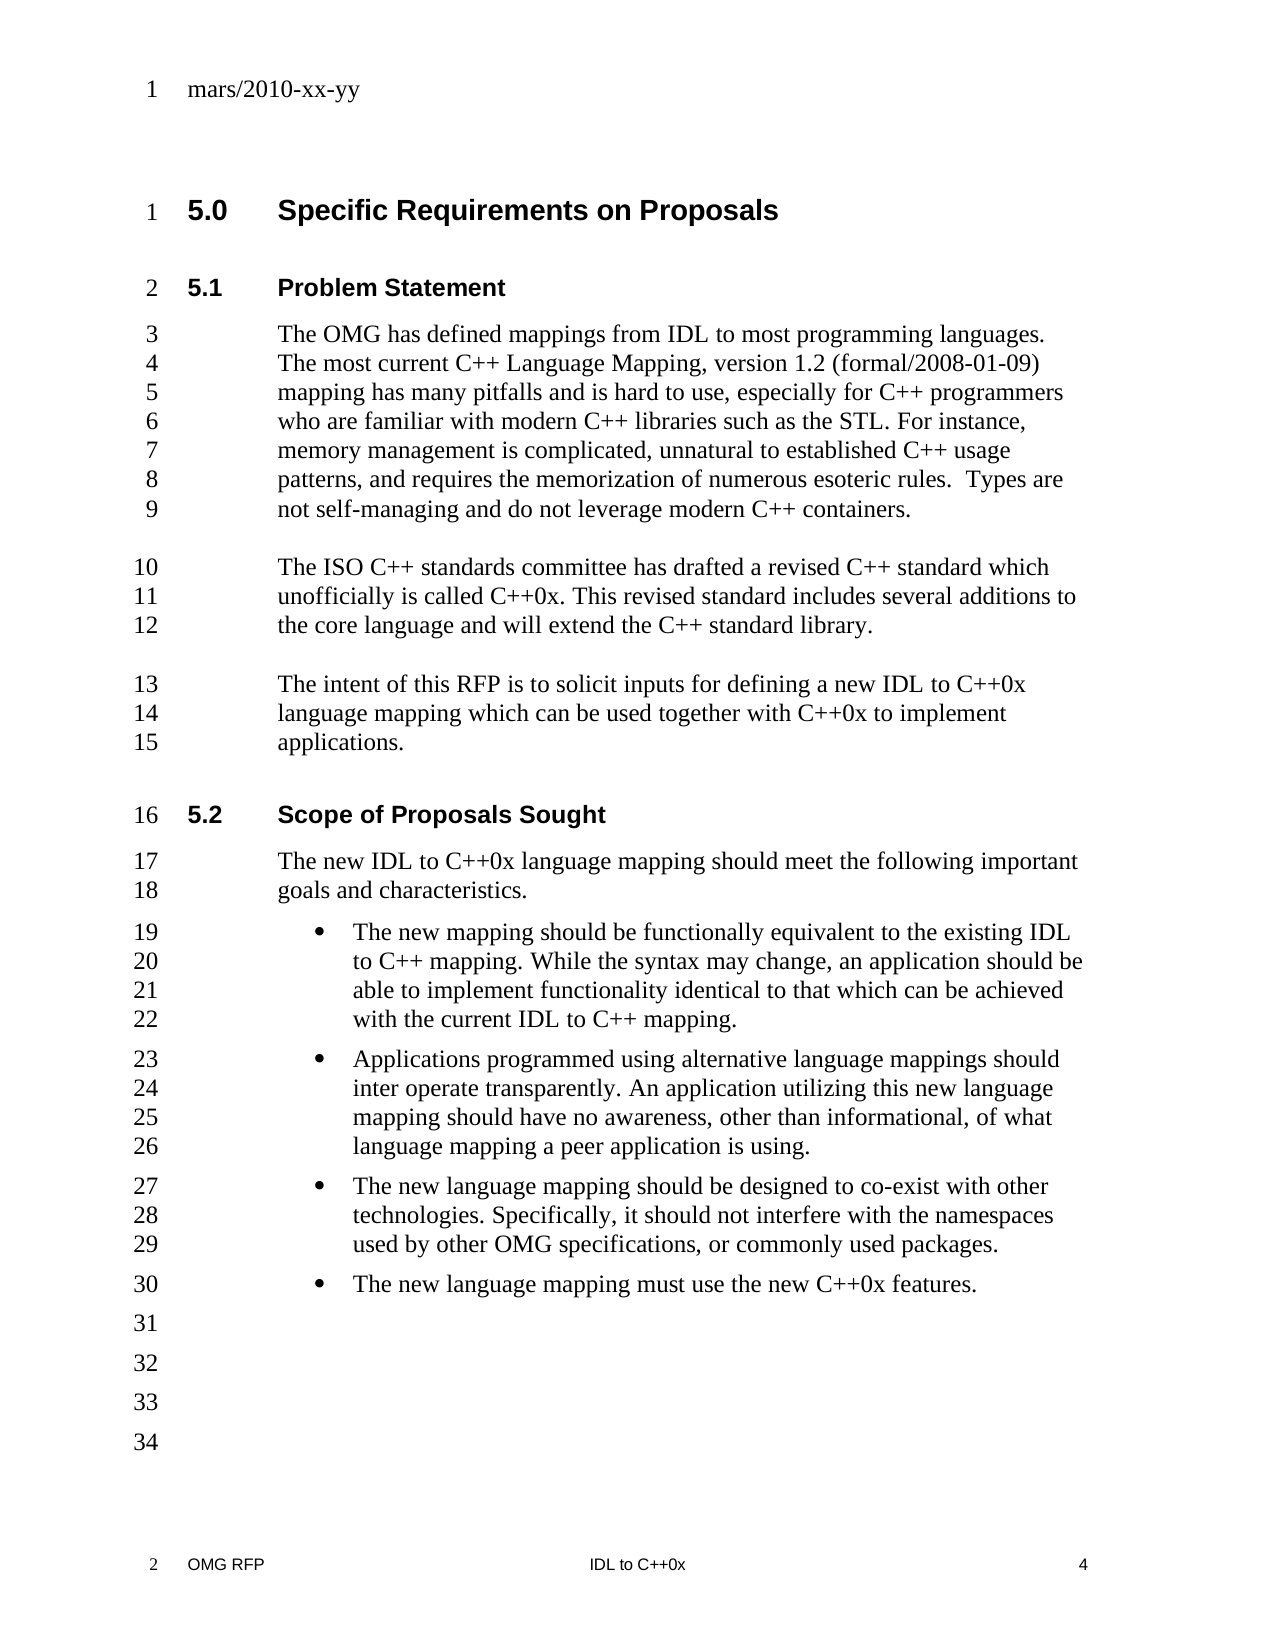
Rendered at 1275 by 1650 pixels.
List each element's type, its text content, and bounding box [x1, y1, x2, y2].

list The new language mapping must use the new C++0x features. [315, 1269, 1087, 1298]
subtitle Problem Statement [187, 273, 1087, 302]
subtitle Scope of Proposals Sought [187, 800, 1087, 829]
text The intent of this RFP is to solicit inputs for defining a new IDL to C++0x language mapping which can be used together with C++0x to implement applications. [277, 669, 1087, 756]
subtitle Specific Requirements on Proposals [187, 194, 1087, 227]
text The OMG has defined mappings from IDL to most programming languages. The most current C++ Language Mapping, version 1.2 (formal/2008-01-09) mapping has many pitfalls and is hard to use, especially for C++ programmers who are familiar with modern C++ libraries such as the STL. For instance, memory management is complicated, unnatural to established C++ usage patterns, and requires the memorization of numerous esoteric rules. Types are not self-managing and do not leverage modern C++ containers. [277, 319, 1087, 523]
text The new IDL to C++0x language mapping should meet the following important goals and characteristics. [277, 846, 1087, 904]
list Applications programmed using alternative language mappings should inter operate transparently. An application utilizing this new language mapping should have no awareness, other than informational, of what language mapping a peer application is using. [315, 1044, 1087, 1160]
